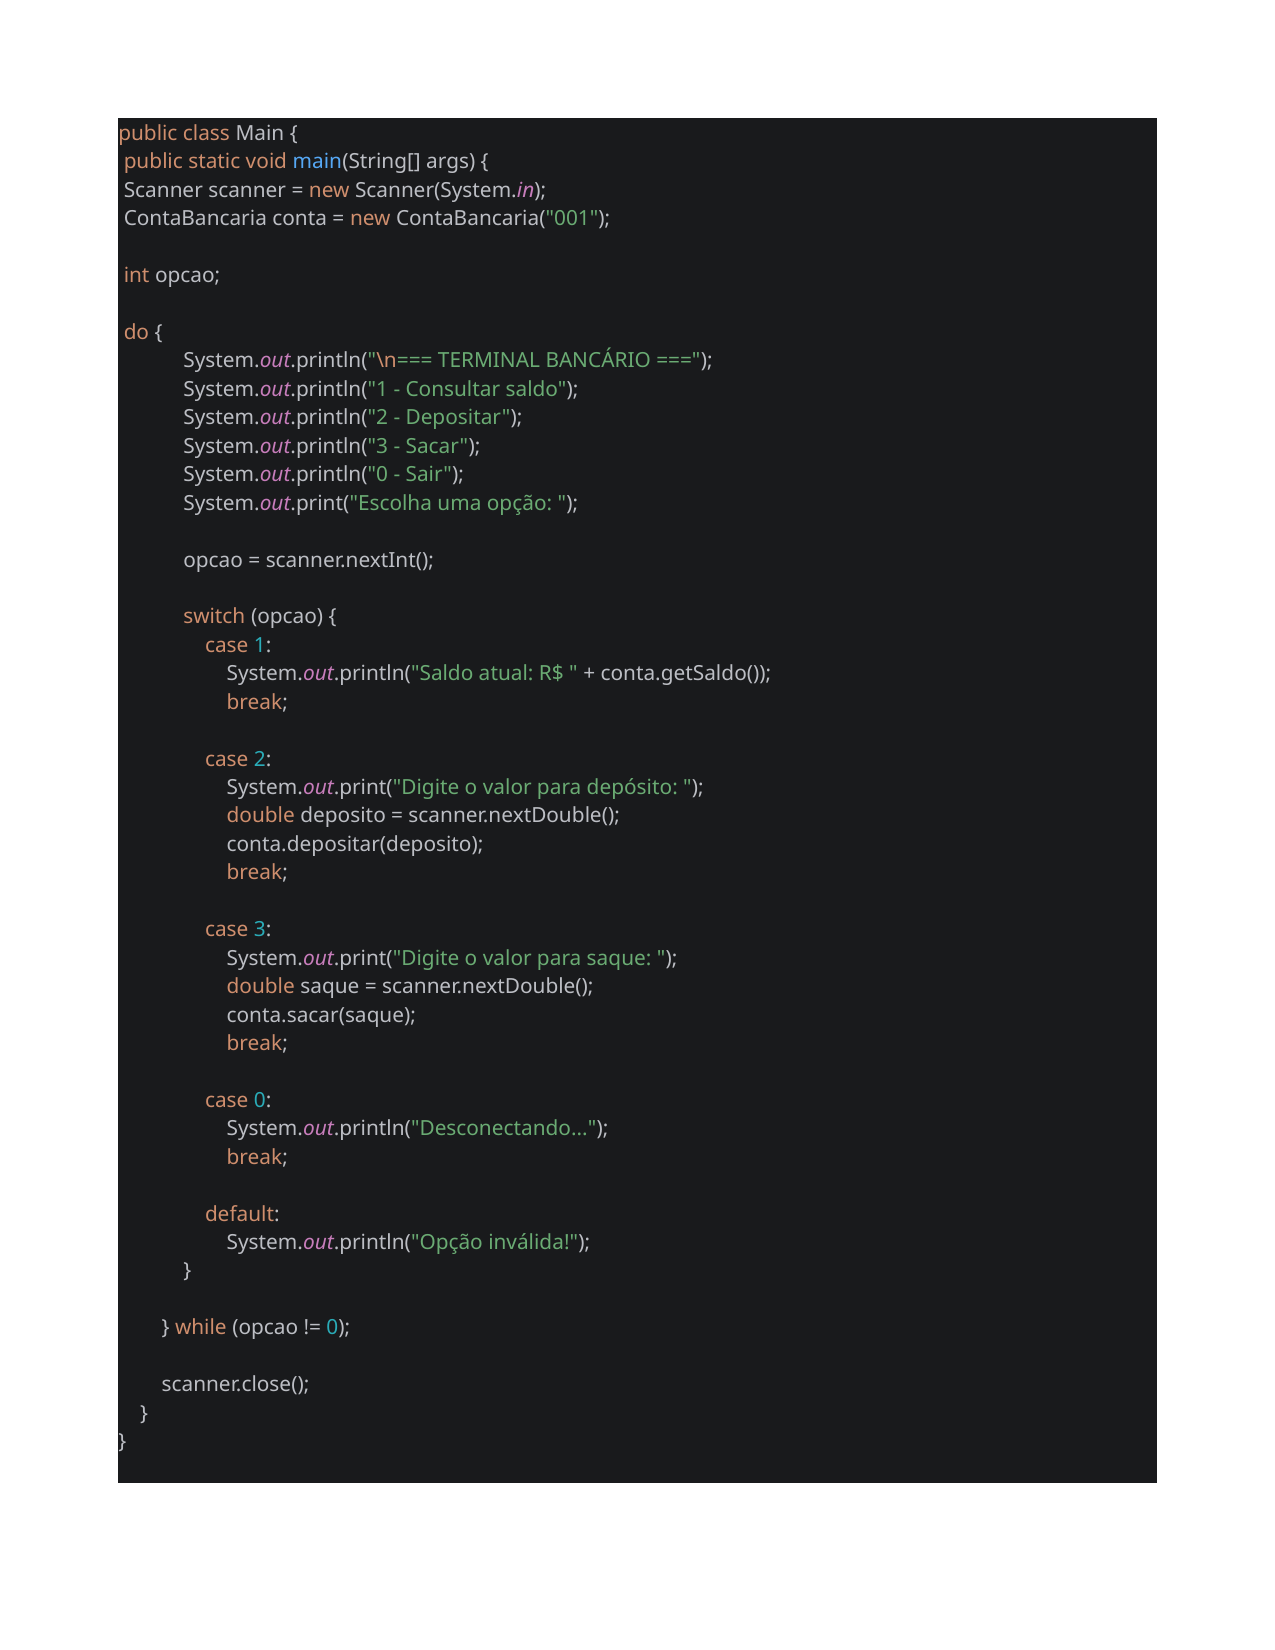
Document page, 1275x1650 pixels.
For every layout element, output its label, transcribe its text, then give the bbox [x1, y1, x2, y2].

text public class Main { public static void main(String[] args) { Scanner scanner = new Scanner(System.in); ContaBancaria conta = new ContaBancaria("001"); int opcao; do { System.out.println("\n=== TERMINAL BANCÁRIO ==="); System.out.println("1 - Consultar saldo"); System.out.println("2 - Depositar"); System.out.println("3 - Sacar"); System.out.println("0 - Sair"); System.out.print("Escolha uma opção: "); opcao = scanner.nextInt(); switch (opcao) { case 1: System.out.println("Saldo atual: R$ " + conta.getSaldo()); break; case 2: System.out.print("Digite o valor para depósito: "); double deposito = scanner.nextDouble(); conta.depositar(deposito); break; case 3: System.out.print("Digite o valor para saque: "); double saque = scanner.nextDouble(); conta.sacar(saque); break; case 0: System.out.println("Desconectando..."); break; default: System.out.println("Opção inválida!"); } } while (opcao != 0); scanner.close(); } } [118, 118, 1157, 1455]
